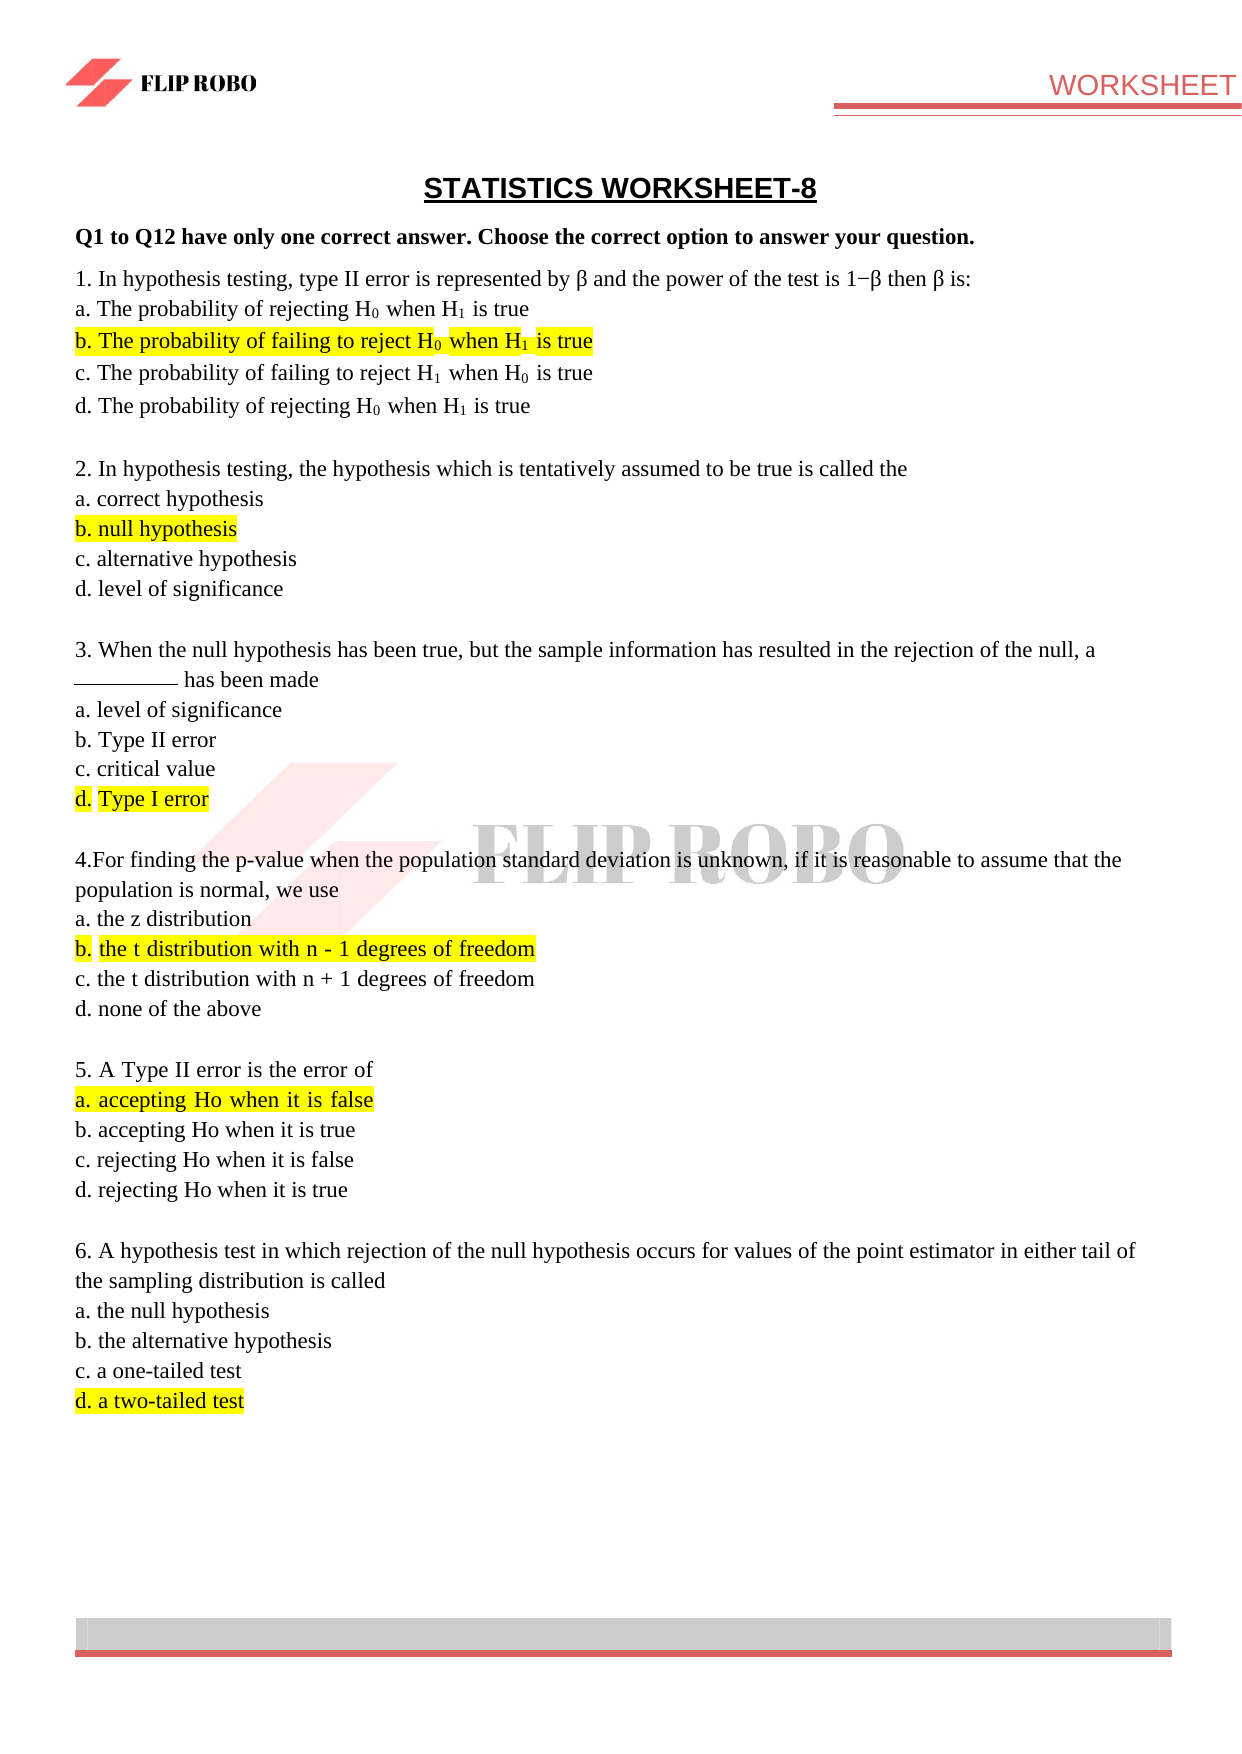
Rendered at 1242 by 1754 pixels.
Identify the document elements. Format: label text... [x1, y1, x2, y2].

text 1. In hypothesis testing, type II error is represented by β and the power of the test is 1−β then β is: [75, 264, 978, 291]
text 6. A hypothesis test in which rejection of the null hypothesis occurs for values of the point estimator in either tail of the sampling distribution is called [75, 1237, 1142, 1293]
text c. rejecting Ho when it is false d. rejecting Ho when it is true [75, 1146, 360, 1203]
text c. alternative hypothesis d. level of significance [75, 546, 302, 602]
text b. the alternative hypothesis c. a one-tailed test [75, 1327, 337, 1384]
text 3. When the null hypothesis has been true, but the sample information has resulted in the rejection of the null, a has been made [75, 636, 1102, 692]
text b. the t distribution with n - 1 degrees of freedom c. the t distribution with n + 1 degrees of freedom d. none of the above [75, 935, 536, 1022]
text 5. A Type II error is the error of a. accepting Ho when it is false b. accepting Ho when it is true [75, 1056, 374, 1142]
text 2. In hypothesis testing, the hypothesis which is tentatively assumed to be true is called the a. correct hypothesis [75, 455, 913, 511]
text 4.For finding the p-value when the population standard deviation is unknown, if it is reasonable to assume that the population is normal, we use [75, 846, 1128, 903]
text c. critical value [75, 757, 221, 782]
text Q1 to Q12 have only one correct answer. Choose the correct option to answer your question. [75, 223, 981, 250]
text b. null hypothesis [75, 515, 242, 542]
text a. level of significance b. Type II error [75, 696, 288, 753]
text a. the z distribution [75, 906, 257, 931]
text b. The probability of failing to reject H0 when H1 is true c. The probability of failing to reject H1 when H0 is true d. The probability of rejecting H0 when H1 is true [75, 327, 593, 420]
text a. the null hypothesis [75, 1297, 275, 1324]
text d. a two-tailed test [75, 1388, 249, 1414]
picture [74, 306, 1166, 1397]
text d. Type I error [75, 786, 214, 812]
text a. The probability of rejecting H0 when H1 is true [75, 295, 531, 323]
text STATISTICS WORKSHEET-8 [423, 172, 1242, 203]
picture [63, 56, 257, 108]
